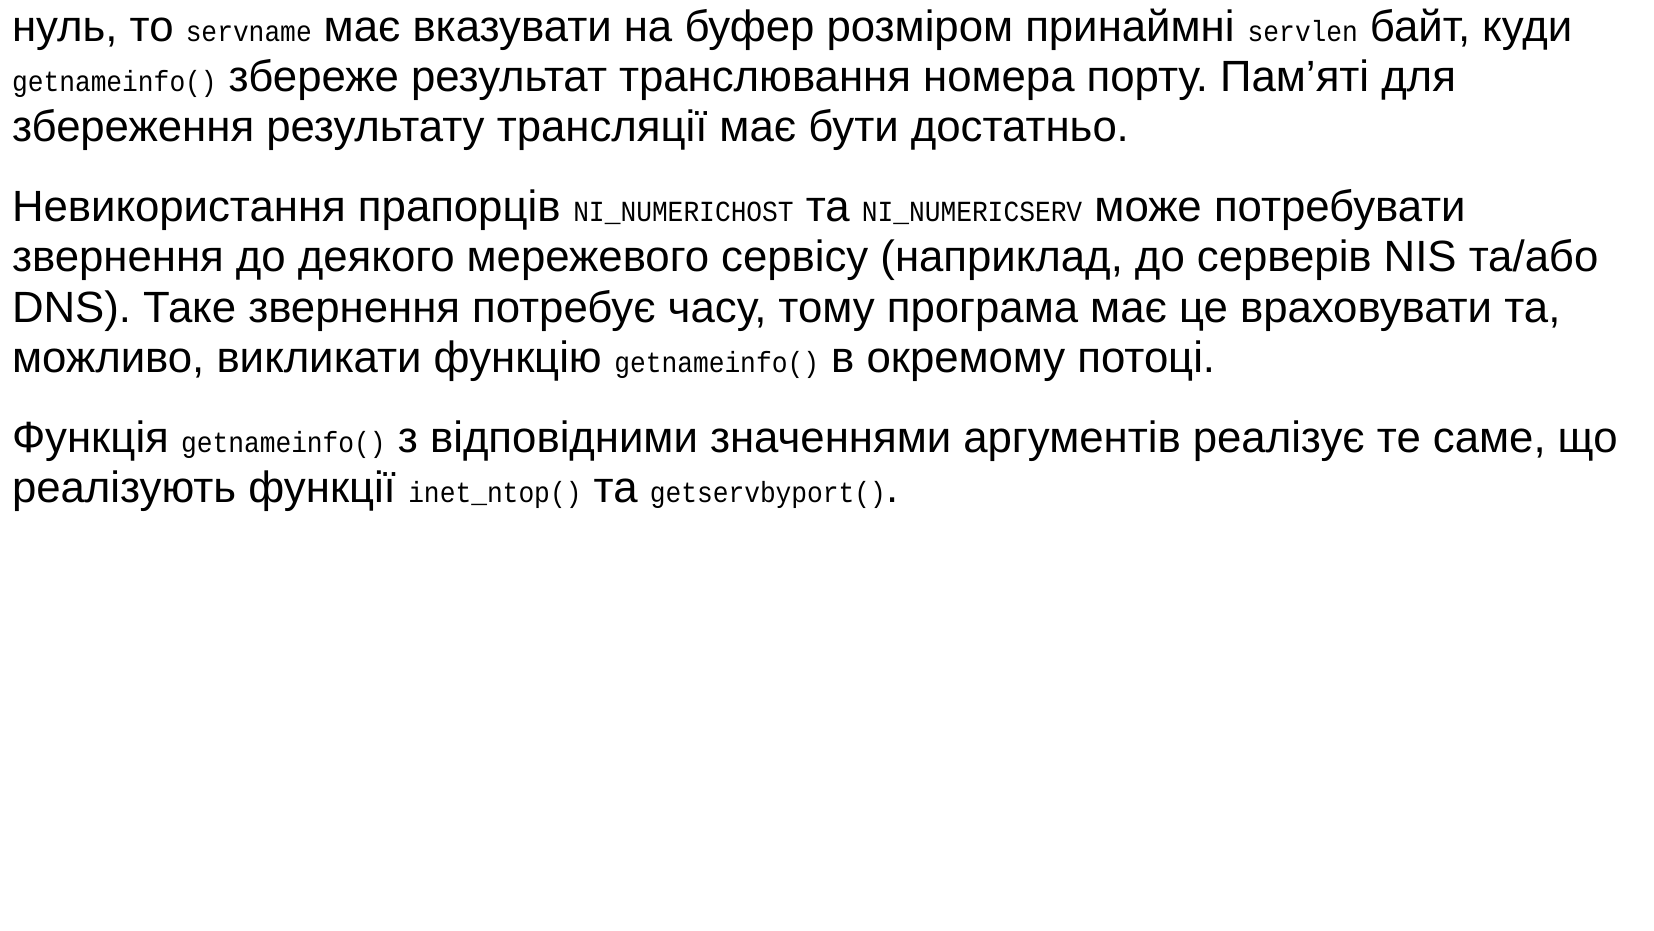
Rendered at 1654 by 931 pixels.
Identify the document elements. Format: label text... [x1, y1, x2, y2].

text Функція getnameinfo() з відповідними значеннями аргументів реалізує те саме, що реалізують функції inet_ntop() та getservbyport(). [12, 411, 1642, 512]
text Невикористання прапорців NI_NUMERICHOST та NI_NUMERICSERV може потребувати звернення до деякого мережевого сервісу (наприклад, до серверів NIS та/або DNS). Таке звернення потребує часу, тому програма має це враховувати та, можливо, викликати функцію getnameinfo() в окремому потоці. [12, 180, 1642, 382]
text нуль, то servname має вказувати на буфер розміром принаймні servlen байт, куди getnameinfo() збереже результат транслювання номера порту. Пам’яті для збереження результату трансляції має бути достатньо. [12, 0, 1642, 151]
